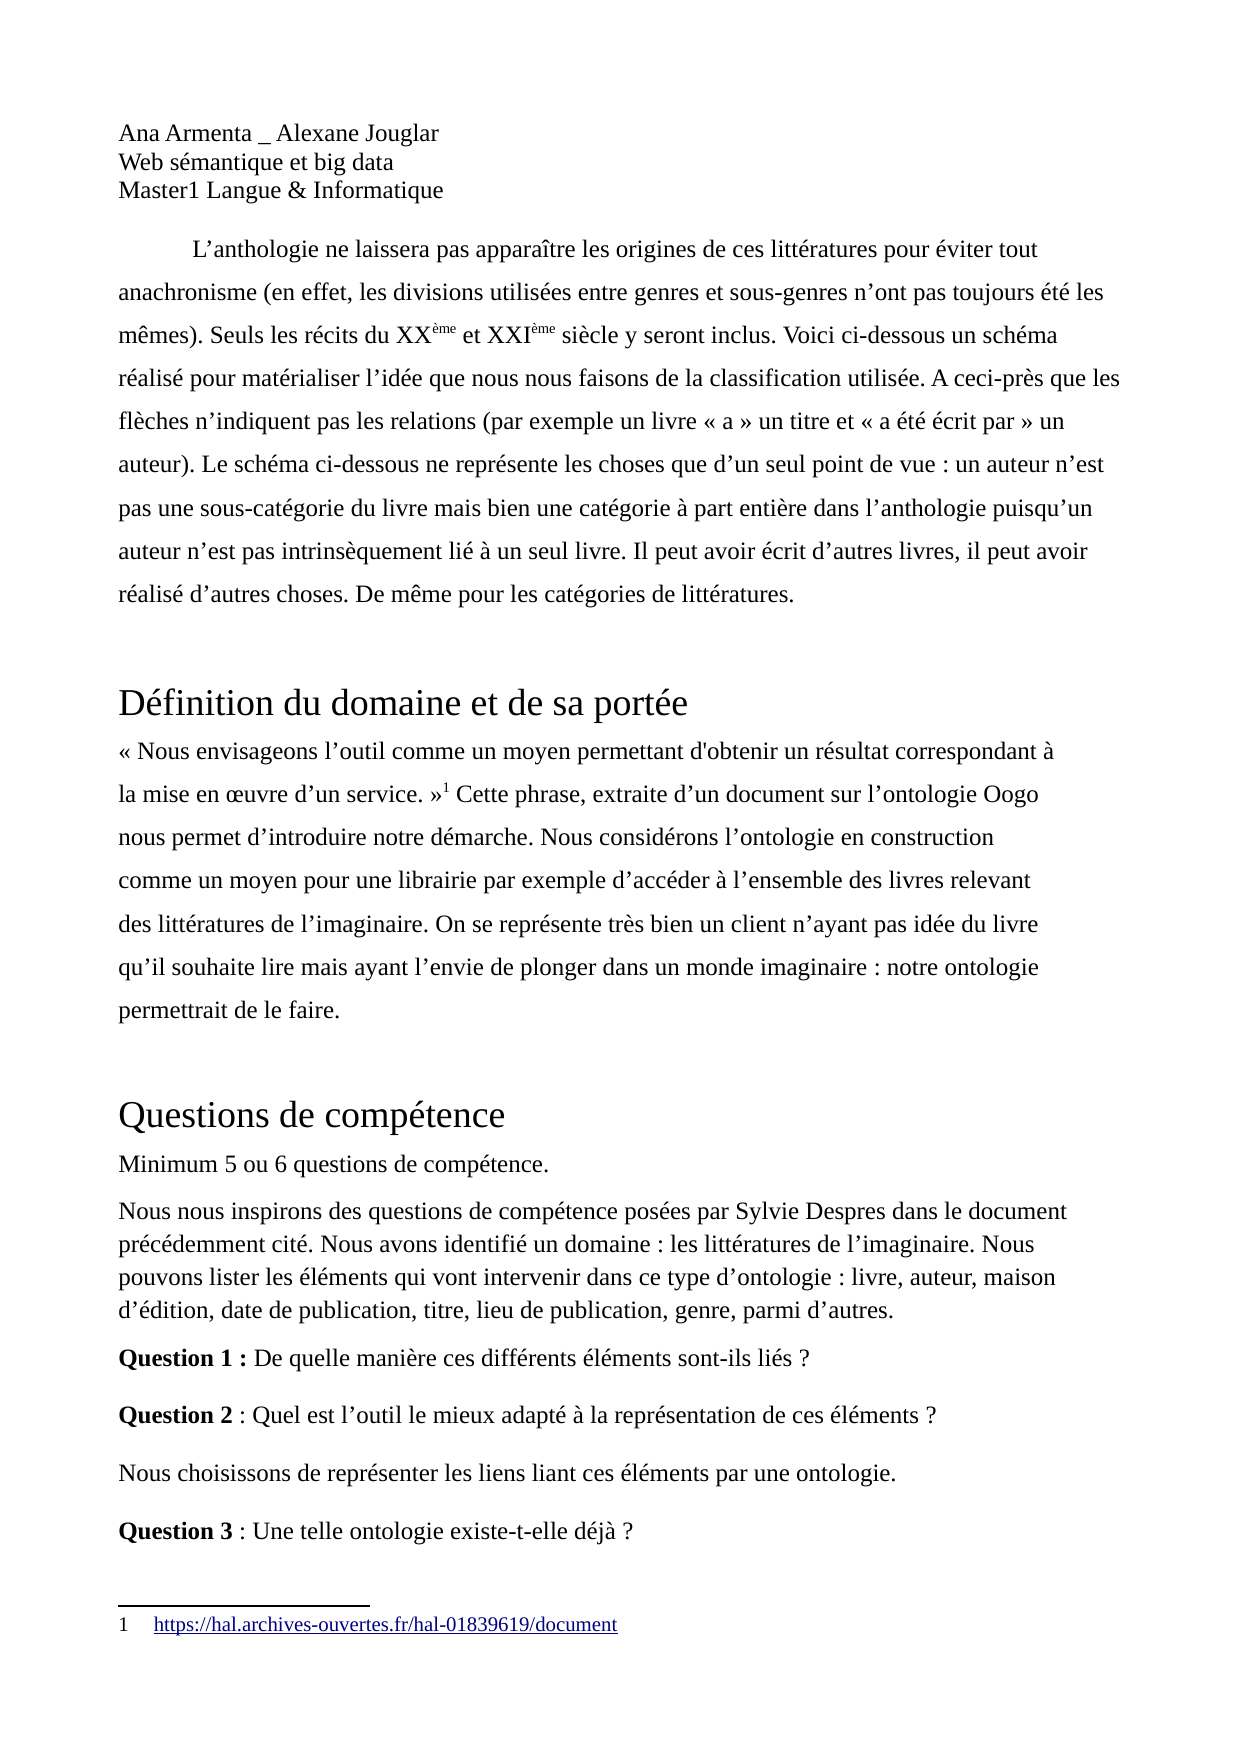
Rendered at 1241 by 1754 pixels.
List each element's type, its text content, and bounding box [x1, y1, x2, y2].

text « Nous envisageons l’outil comme un moyen permettant d'obtenir un résultat correspondant à la mise en œuvre d’un service. » Cette phrase, extraite d’un document sur l’ontologie Oogo nous permet d’introduire notre démarche. Nous considérons l’ontologie en construction comme un moyen pour une librairie par exemple d’accéder à l’ensemble des livres relevant des littératures de l’imaginaire. On se représente très bien un client n’ayant pas idée du livre qu’il souhaite lire mais ayant l’envie de plonger dans un monde imaginaire : notre ontologie permettrait de le faire. [118, 736, 1063, 1024]
text Question 2 : Quel est l’outil le mieux adapté à la représentation de ces éléments ? [118, 1401, 1122, 1429]
text Nous choisissons de représenter les liens liant ces éléments par une ontologie. [118, 1458, 1122, 1487]
text Minimum 5 ou 6 questions de compétence. [118, 1149, 1122, 1177]
text Question 1 : De quelle manière ces différents éléments sont-ils liés ? [118, 1343, 1122, 1372]
subtitle Questions de compétence [118, 1092, 1122, 1136]
subtitle Définition du domaine et de sa portée [118, 680, 1122, 724]
text https://hal.archives-ouvertes.fr/hal-01839619/document [118, 1612, 1122, 1636]
text L’anthologie ne laissera pas apparaître les origines de ces littératures pour éviter tout anachronisme (en effet, les divisions utilisées entre genres et sous-genres n’ont pas toujours été les mêmes). Seuls les récits du XXème et XXIème siècle y seront inclus. Voici ci-dessous un schéma réalisé pour matérialiser l’idée que nous nous faisons de la classification utilisée. A ceci-près que les flèches n’indiquent pas les relations (par exemple un livre « a » un titre et « a été écrit par » un auteur). Le schéma ci-dessous ne représente les choses que d’un seul point de vue : un auteur n’est pas une sous-catégorie du livre mais bien une catégorie à part entière dans l’anthologie puisqu’un auteur n’est pas intrinsèquement lié à un seul livre. Il peut avoir écrit d’autres livres, il peut avoir réalisé d’autres choses. De même pour les catégories de littératures. [118, 234, 1122, 608]
text Nous nous inspirons des questions de compétence posées par Sylvie Despres dans le document précédemment cité. Nous avons identifié un domaine : les littératures de l’imaginaire. Nous pouvons lister les éléments qui vont intervenir dans ce type d’ontologie : livre, auteur, maison d’édition, date de publication, titre, lieu de publication, genre, parmi d’autres. [118, 1196, 1122, 1324]
text Question 3 : Une telle ontologie existe-t-elle déjà ? [118, 1516, 1122, 1545]
